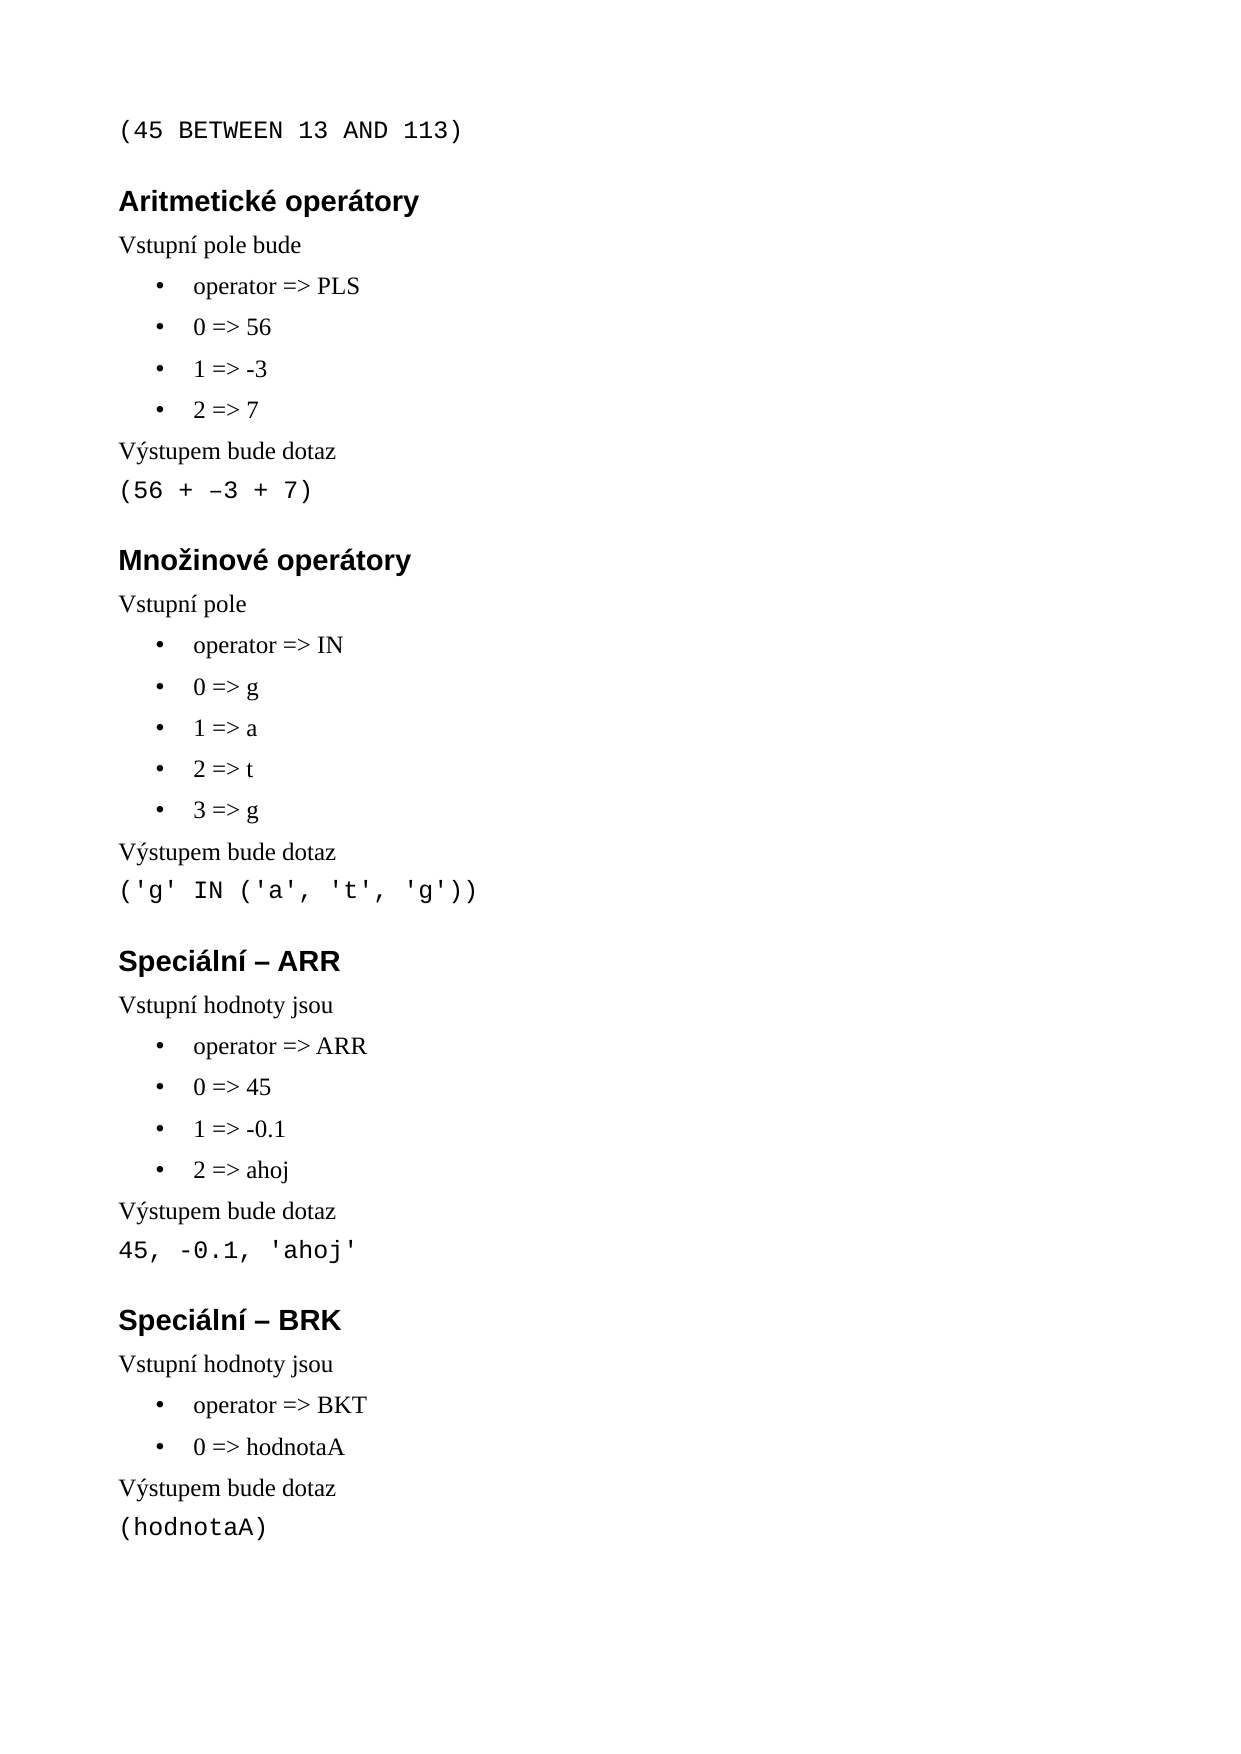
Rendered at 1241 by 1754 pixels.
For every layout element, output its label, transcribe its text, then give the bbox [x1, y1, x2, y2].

list operator => PLS [156, 271, 1122, 300]
list 0 => g [156, 672, 1122, 701]
text Vstupní hodnoty jsou [118, 990, 1122, 1019]
list 2 => 7 [156, 395, 1122, 424]
list 3 => g [156, 796, 1122, 824]
text Výstupem bude dotaz [118, 1196, 1122, 1225]
subtitle Aritmetické operátory [118, 184, 1122, 217]
text 45, -0.1, 'ahoj' [118, 1237, 1122, 1266]
text Výstupem bude dotaz [118, 436, 1122, 465]
text Vstupní pole [118, 589, 1122, 618]
list 1 => a [156, 713, 1122, 742]
list 1 => -0.1 [156, 1114, 1122, 1142]
list 0 => hodnotaA [156, 1432, 1122, 1461]
list operator => ARR [156, 1031, 1122, 1060]
list operator => IN [156, 631, 1122, 659]
text Výstupem bude dotaz [118, 837, 1122, 866]
list 2 => t [156, 754, 1122, 783]
subtitle Speciální – ARR [118, 944, 1122, 977]
text (56 + –3 + 7) [118, 477, 1122, 506]
list 2 => ahoj [156, 1155, 1122, 1184]
text Vstupní pole bude [118, 230, 1122, 259]
text ('g' IN ('a', 't', 'g')) [118, 878, 1122, 906]
text Vstupní hodnoty jsou [118, 1349, 1122, 1378]
list operator => BKT [156, 1391, 1122, 1419]
subtitle Speciální – BRK [118, 1303, 1122, 1337]
text (45 BETWEEN 13 AND 113) [118, 118, 1122, 146]
text (hodnotaA) [118, 1514, 1122, 1543]
subtitle Množinové operátory [118, 543, 1122, 577]
list 1 => -3 [156, 354, 1122, 382]
list 0 => 56 [156, 312, 1122, 341]
text Výstupem bude dotaz [118, 1473, 1122, 1502]
list 0 => 45 [156, 1072, 1122, 1101]
